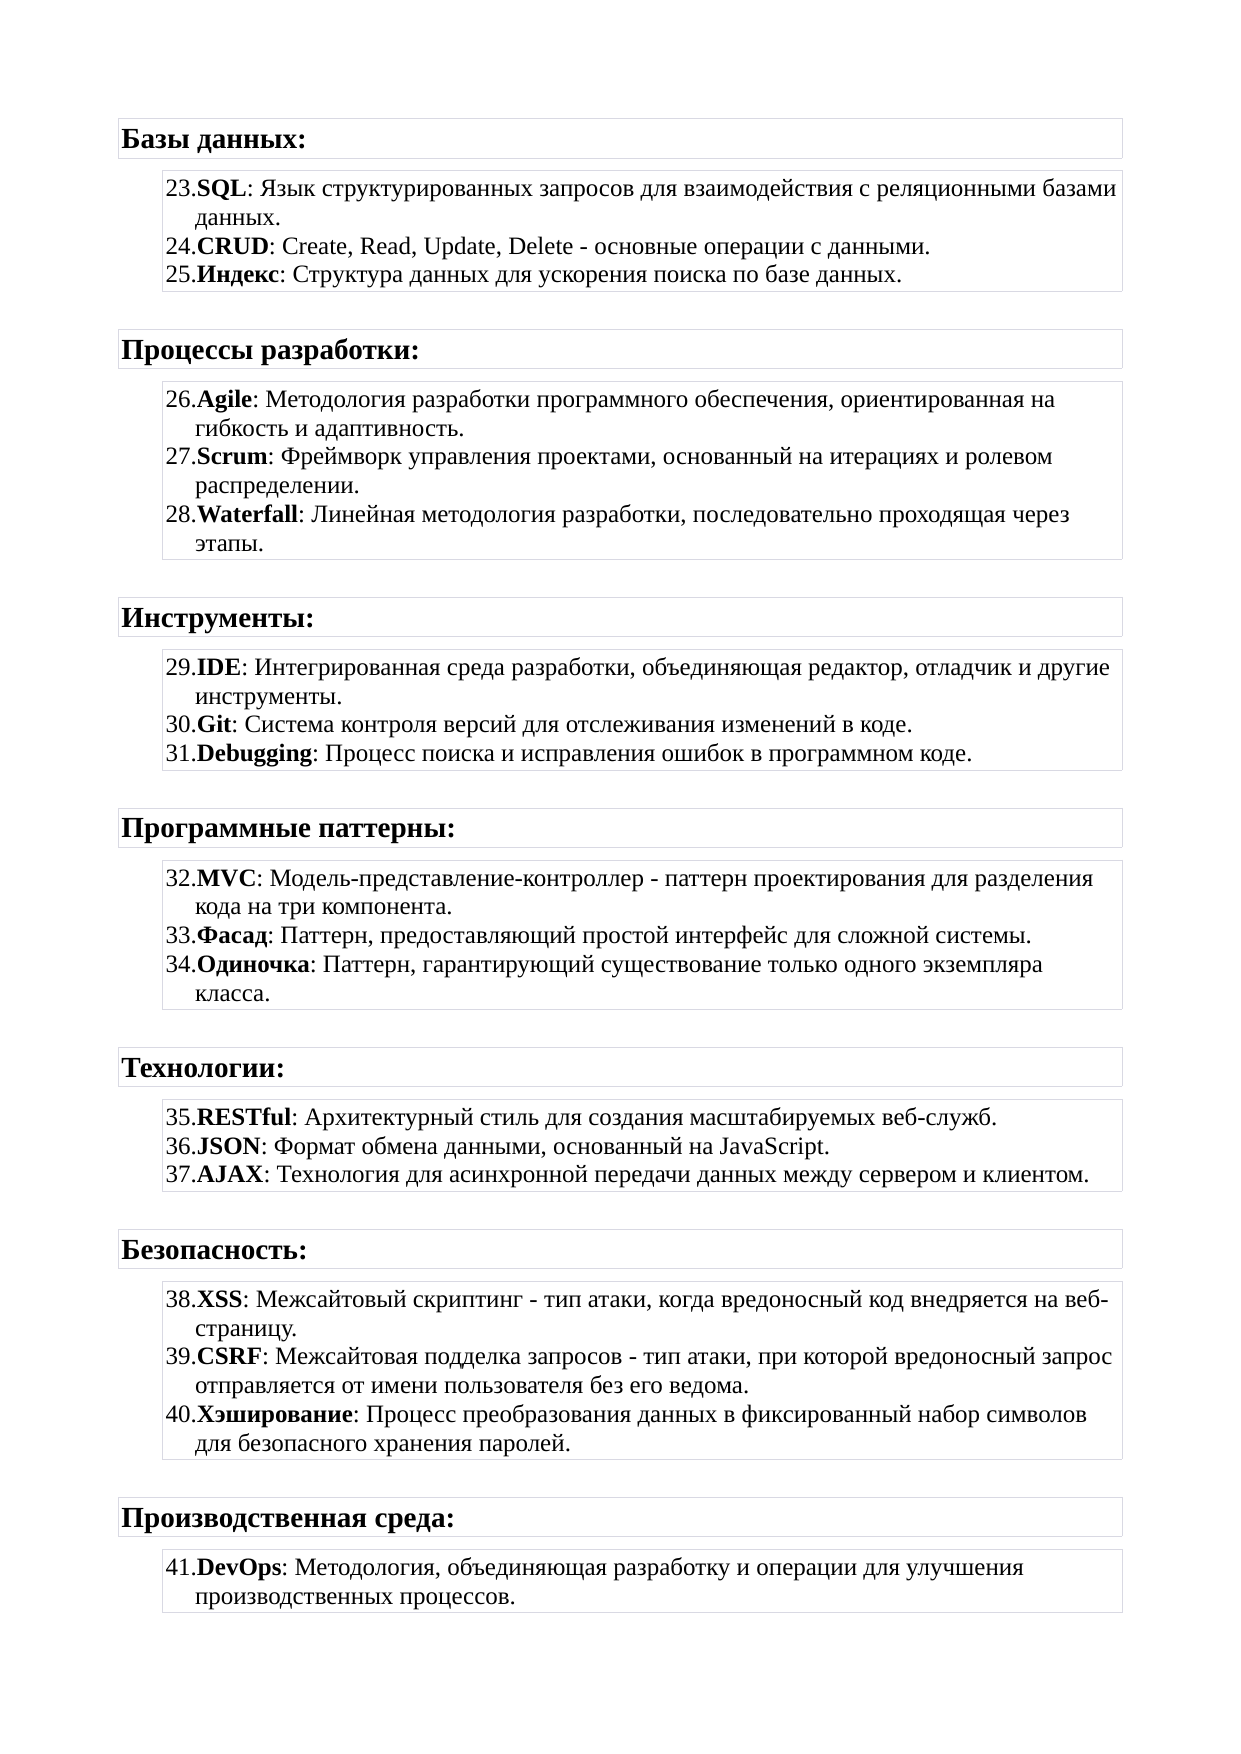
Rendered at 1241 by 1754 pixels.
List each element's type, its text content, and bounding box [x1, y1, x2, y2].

list CSRF: Межсайтовая подделка запросов - тип атаки, при которой вредоносный запрос отправляется от имени пользователя без его ведома. [163, 1338, 1122, 1396]
list Git: Система контроля версий для отслеживания изменений в коде. [163, 706, 1122, 735]
subtitle Программные паттерны: [119, 809, 1122, 847]
list CRUD: Create, Read, Update, Delete - основные операции с данными. [163, 228, 1122, 256]
list DevOps: Методология, объединяющая разработку и операции для улучшения производственных процессов. [163, 1550, 1122, 1612]
list XSS: Межсайтовый скриптинг - тип атаки, когда вредоносный код внедряется на веб-страницу. [163, 1282, 1122, 1338]
list IDE: Интегрированная среда разработки, объединяющая редактор, отладчик и другие инструменты. [163, 650, 1122, 706]
list Agile: Методология разработки программного обеспечения, ориентированная на гибкость и адаптивность. [163, 382, 1122, 438]
list Одиночка: Паттерн, гарантирующий существование только одного экземпляра класса. [163, 946, 1122, 1009]
list MVC: Модель-представление-контроллер - паттерн проектирования для разделения кода на три компонента. [163, 861, 1122, 917]
list SQL: Язык структурированных запросов для взаимодействия с реляционными базами данных. [163, 171, 1122, 228]
subtitle Инструменты: [119, 598, 1122, 636]
list Waterfall: Линейная методология разработки, последовательно проходящая через этапы. [163, 496, 1122, 559]
list Хэширование: Процесс преобразования данных в фиксированный набор символов для безопасного хранения паролей. [163, 1396, 1122, 1459]
subtitle Технологии: [119, 1048, 1122, 1086]
list AJAX: Технология для асинхронной передачи данных между сервером и клиентом. [163, 1156, 1122, 1191]
subtitle Процессы разработки: [119, 330, 1122, 368]
list Scrum: Фреймворк управления проектами, основанный на итерациях и ролевом распределении. [163, 438, 1122, 496]
list Фасад: Паттерн, предоставляющий простой интерфейс для сложной системы. [163, 917, 1122, 946]
list JSON: Формат обмена данными, основанный на JavaScript. [163, 1128, 1122, 1156]
list Индекс: Структура данных для ускорения поиска по базе данных. [163, 256, 1122, 291]
list RESTful: Архитектурный стиль для создания масштабируемых веб-служб. [163, 1100, 1122, 1128]
subtitle Производственная среда: [119, 1498, 1122, 1536]
subtitle Базы данных: [119, 119, 1122, 158]
list Debugging: Процесс поиска и исправления ошибок в программном коде. [163, 735, 1122, 770]
subtitle Безопасность: [119, 1230, 1122, 1268]
